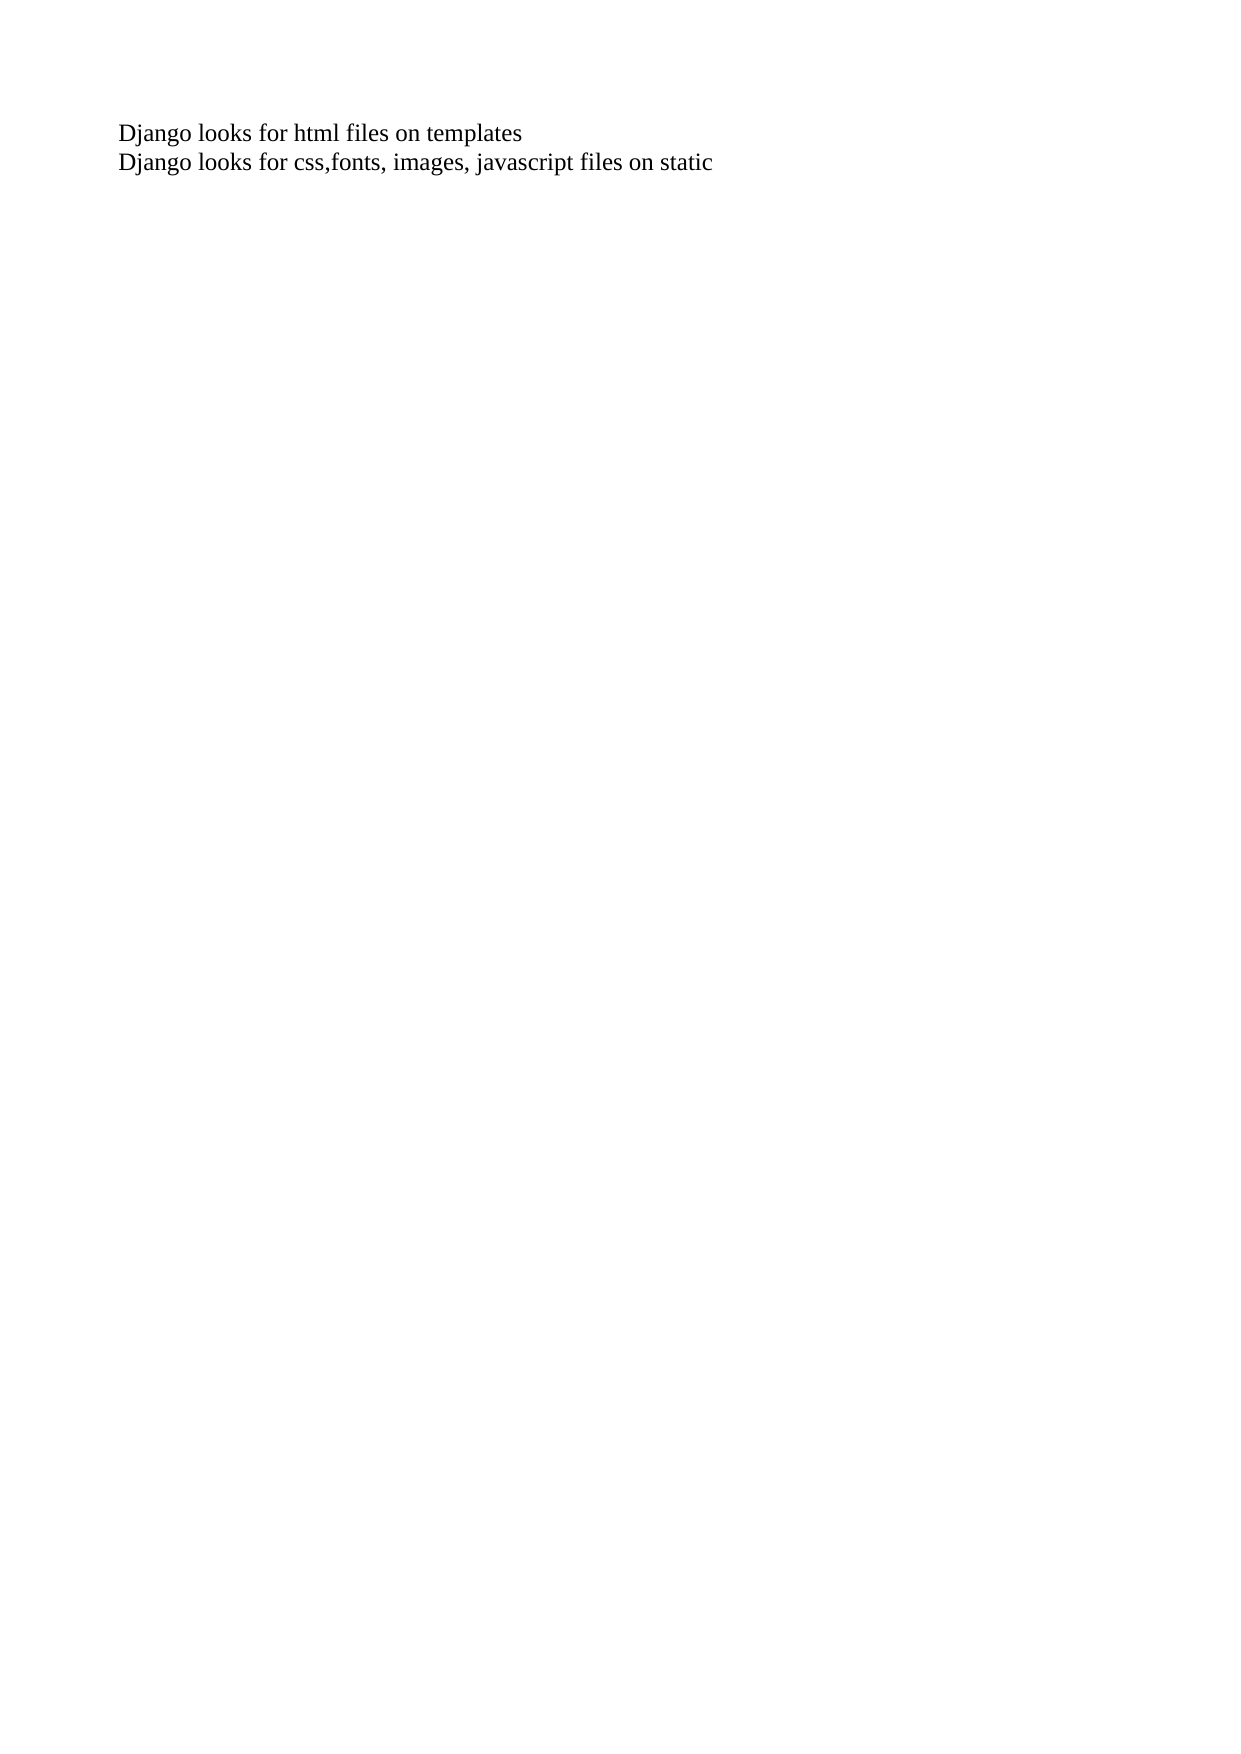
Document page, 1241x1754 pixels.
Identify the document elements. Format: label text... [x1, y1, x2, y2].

text Django looks for css,fonts, images, javascript files on static [118, 147, 1122, 176]
text Django looks for html files on templates [118, 118, 1122, 147]
